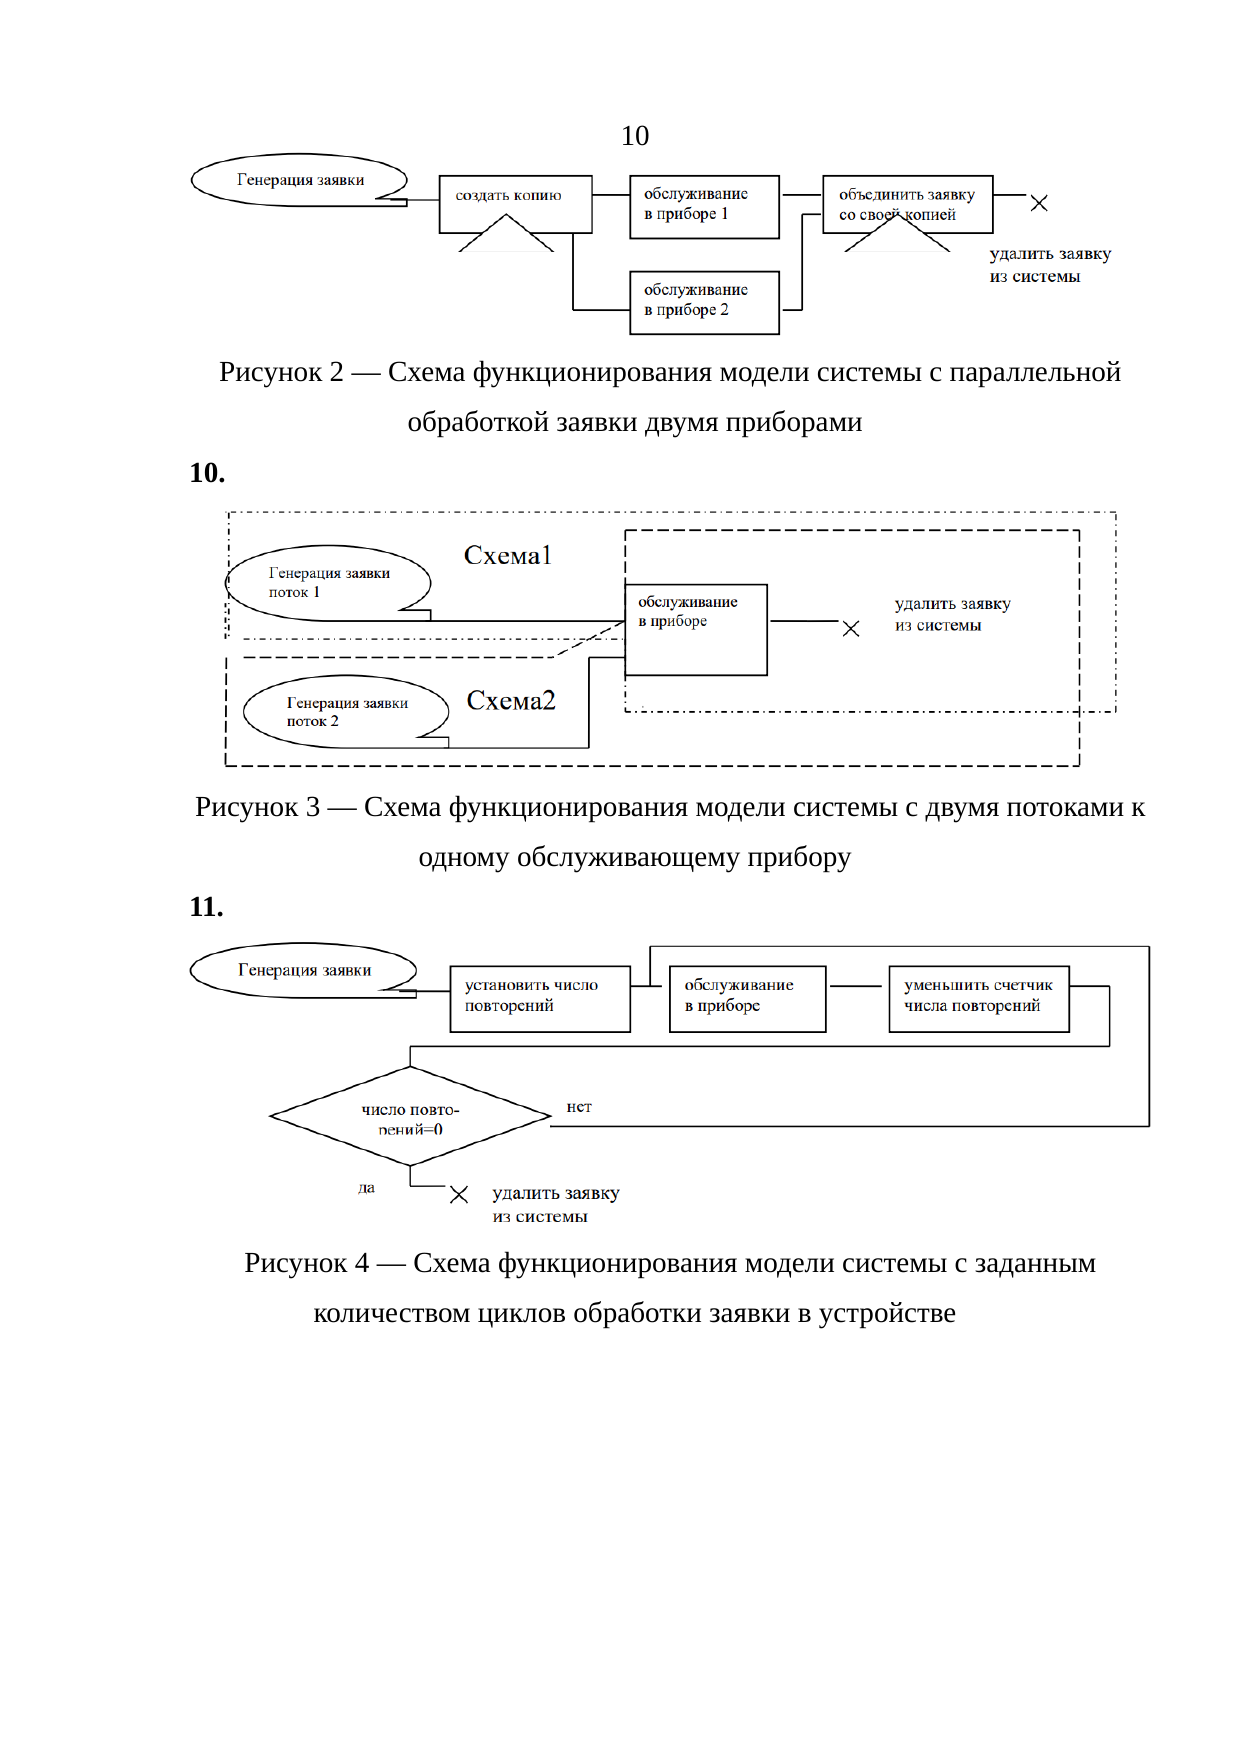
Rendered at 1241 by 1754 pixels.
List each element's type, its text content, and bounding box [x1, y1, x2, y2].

picture [221, 505, 1120, 772]
picture [188, 151, 1114, 338]
text Рисунок 4 — Схема функционирования модели системы с заданным количеством циклов обработки заявки в устройстве [118, 1245, 1152, 1329]
text Рисунок 3 — Схема функционирования модели системы с двумя потоками к одному обслуживающему прибору [118, 789, 1152, 873]
text 10. [118, 455, 1152, 488]
text 11. [118, 889, 1152, 923]
picture [188, 939, 1153, 1229]
text Рисунок 2 — Схема функционирования модели системы с параллельной обработкой заявки двумя приборами [118, 354, 1152, 438]
